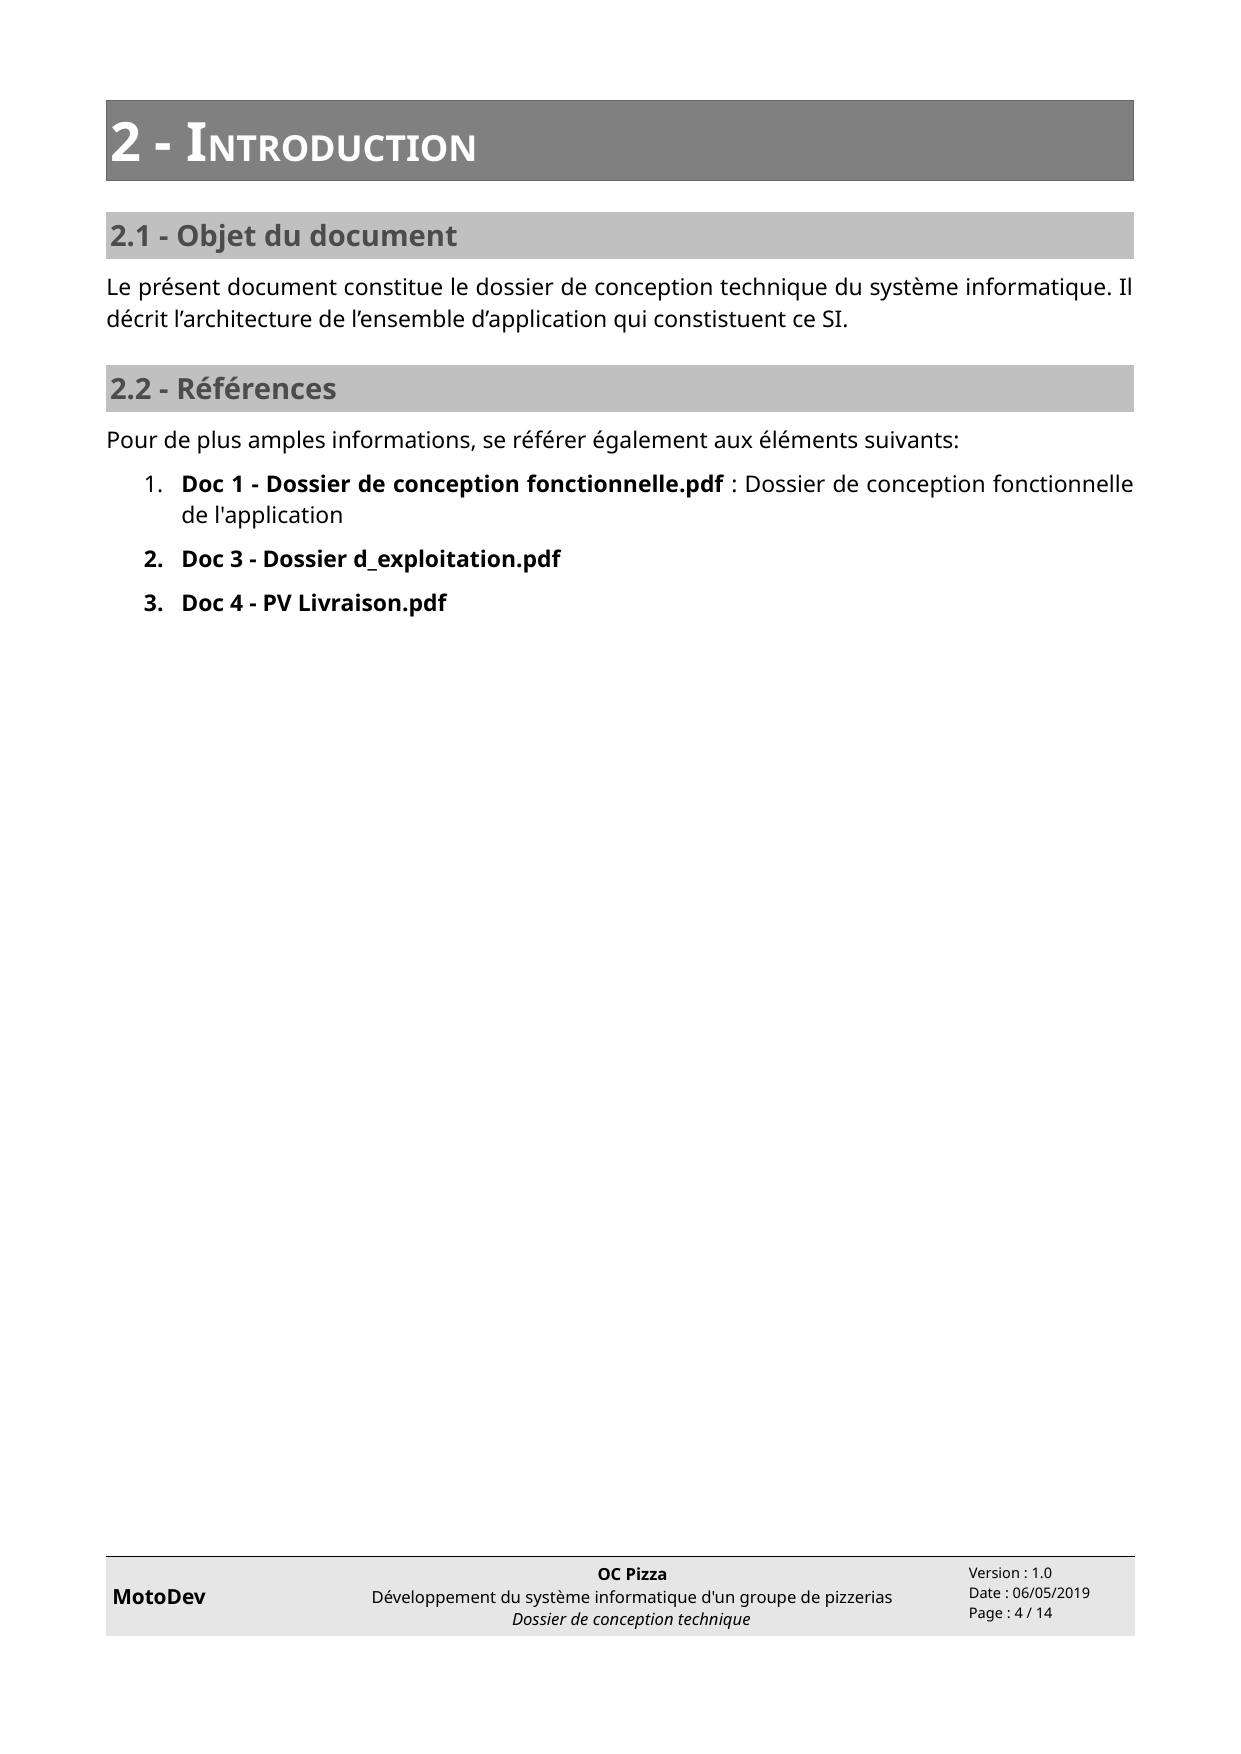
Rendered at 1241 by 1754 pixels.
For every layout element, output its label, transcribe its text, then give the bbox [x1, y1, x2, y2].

subtitle Introduction [107, 101, 1133, 180]
text Pour de plus amples informations, se référer également aux éléments suivants: [106, 424, 1134, 455]
list Doc 4 - PV Livraison.pdf [144, 587, 1134, 618]
subtitle Objet du document [107, 213, 1133, 258]
list Doc 3 - Dossier d_exploitation.pdf [144, 543, 1134, 574]
list Doc 1 - Dossier de conception fonctionnelle.pdf : Dossier de conception fonctionnelle de l'application [144, 468, 1134, 530]
text Le présent document constitue le dossier de conception technique du système informatique. Il décrit l’architecture de l’ensemble d’application qui constistuent ce SI. [106, 271, 1134, 334]
subtitle Références [107, 366, 1133, 411]
